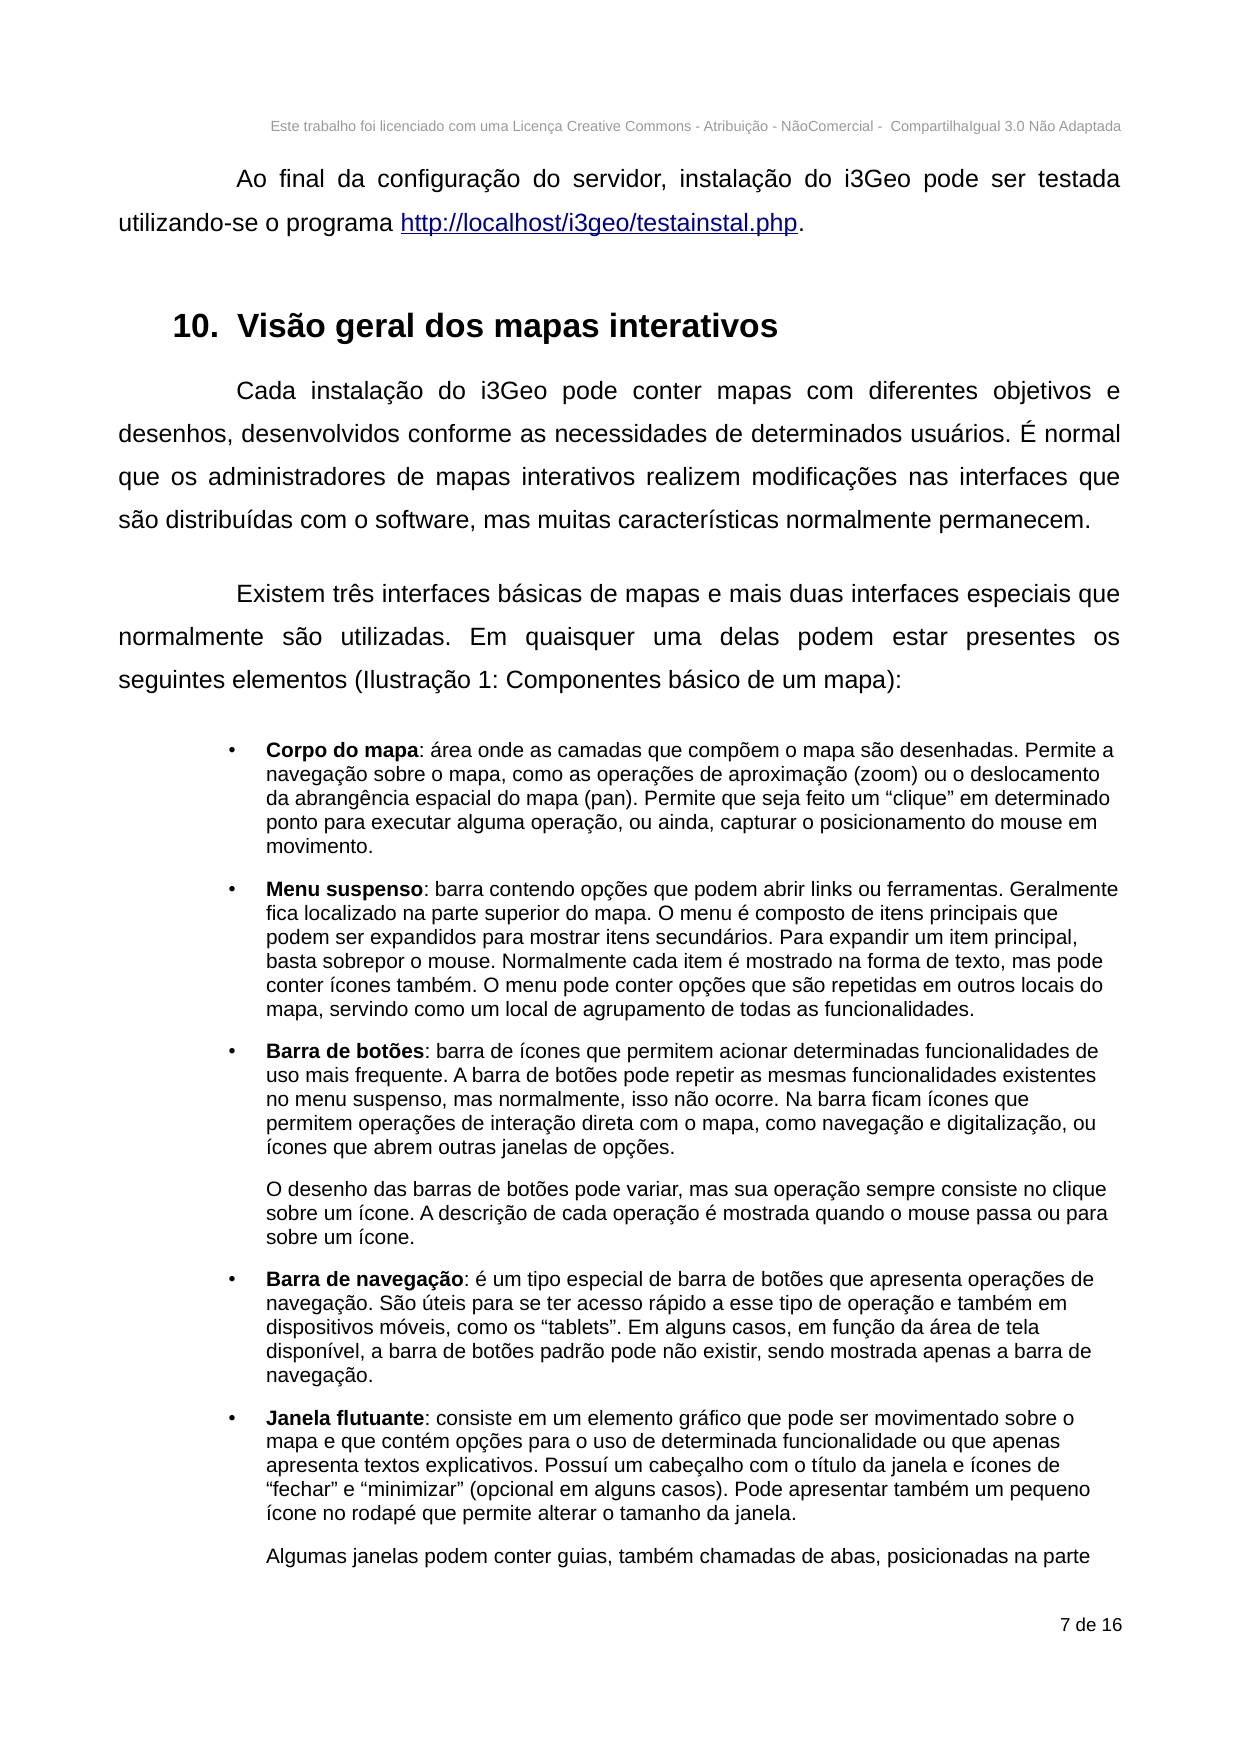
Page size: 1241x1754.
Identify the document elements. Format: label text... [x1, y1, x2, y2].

text Ao final da configuração do servidor, instalação do i3Geo pode ser testada utilizando-se o programa http://localhost/i3geo/testainstal.php. [118, 164, 1122, 236]
list Janela flutuante: consiste em um elemento gráfico que pode ser movimentado sobre o mapa e que contém opções para o uso de determinada funcionalidade ou que apenas apresenta textos explicativos. Possuí um cabeçalho com o título da janela e ícones de “fechar” e “minimizar” (opcional em alguns casos). Pode apresentar também um pequeno ícone no rodapé que permite alterar o tamanho da janela. [228, 1405, 1122, 1525]
list O desenho das barras de botões pode variar, mas sua operação sempre consiste no clique sobre um ícone. A descrição de cada operação é mostrada quando o mouse passa ou para sobre um ícone. [228, 1177, 1122, 1249]
list Barra de botões: barra de ícones que permitem acionar determinadas funcionalidades de uso mais frequente. A barra de botões pode repetir as mesmas funcionalidades existentes no menu suspenso, mas normalmente, isso não ocorre. Na barra ficam ícones que permitem operações de interação direta com o mapa, como navegação e digitalização, ou ícones que abrem outras janelas de opções. [228, 1039, 1122, 1158]
text Cada instalação do i3Geo pode conter mapas com diferentes objetivos e desenhos, desenvolvidos conforme as necessidades de determinados usuários. É normal que os administradores de mapas interativos realizem modificações nas interfaces que são distribuídas com o software, mas muitas características normalmente permanecem. [118, 376, 1122, 534]
list Barra de navegação: é um tipo especial de barra de botões que apresenta operações de navegação. São úteis para se ter acesso rápido a esse tipo de operação e também em dispositivos móveis, como os “tablets”. Em alguns casos, em função da área de tela disponível, a barra de botões padrão pode não existir, sendo mostrada apenas a barra de navegação. [228, 1267, 1122, 1387]
list Menu suspenso: barra contendo opções que podem abrir links ou ferramentas. Geralmente fica localizado na parte superior do mapa. O menu é composto de itens principais que podem ser expandidos para mostrar itens secundários. Para expandir um item principal, basta sobrepor o mouse. Normalmente cada item é mostrado na forma de texto, mas pode conter ícones também. O menu pode conter opções que são repetidas em outros locais do mapa, servindo como um local de agrupamento de todas as funcionalidades. [228, 876, 1122, 1020]
list Algumas janelas podem conter guias, também chamadas de abas, posicionadas na parte [228, 1543, 1122, 1567]
text Existem três interfaces básicas de mapas e mais duas interfaces especiais que normalmente são utilizadas. Em quaisquer uma delas podem estar presentes os seguintes elementos (Ilustração 1: Componentes básico de um mapa): [118, 579, 1122, 694]
list Corpo do mapa: área onde as camadas que compõem o mapa são desenhadas. Permite a navegação sobre o mapa, como as operações de aproximação (zoom) ou o deslocamento da abrangência espacial do mapa (pan). Permite que seja feito um “clique” em determinado ponto para executar alguma operação, ou ainda, capturar o posicionamento do mouse em movimento. [228, 738, 1122, 858]
subtitle Visão geral dos mapas interativos [163, 306, 1077, 344]
